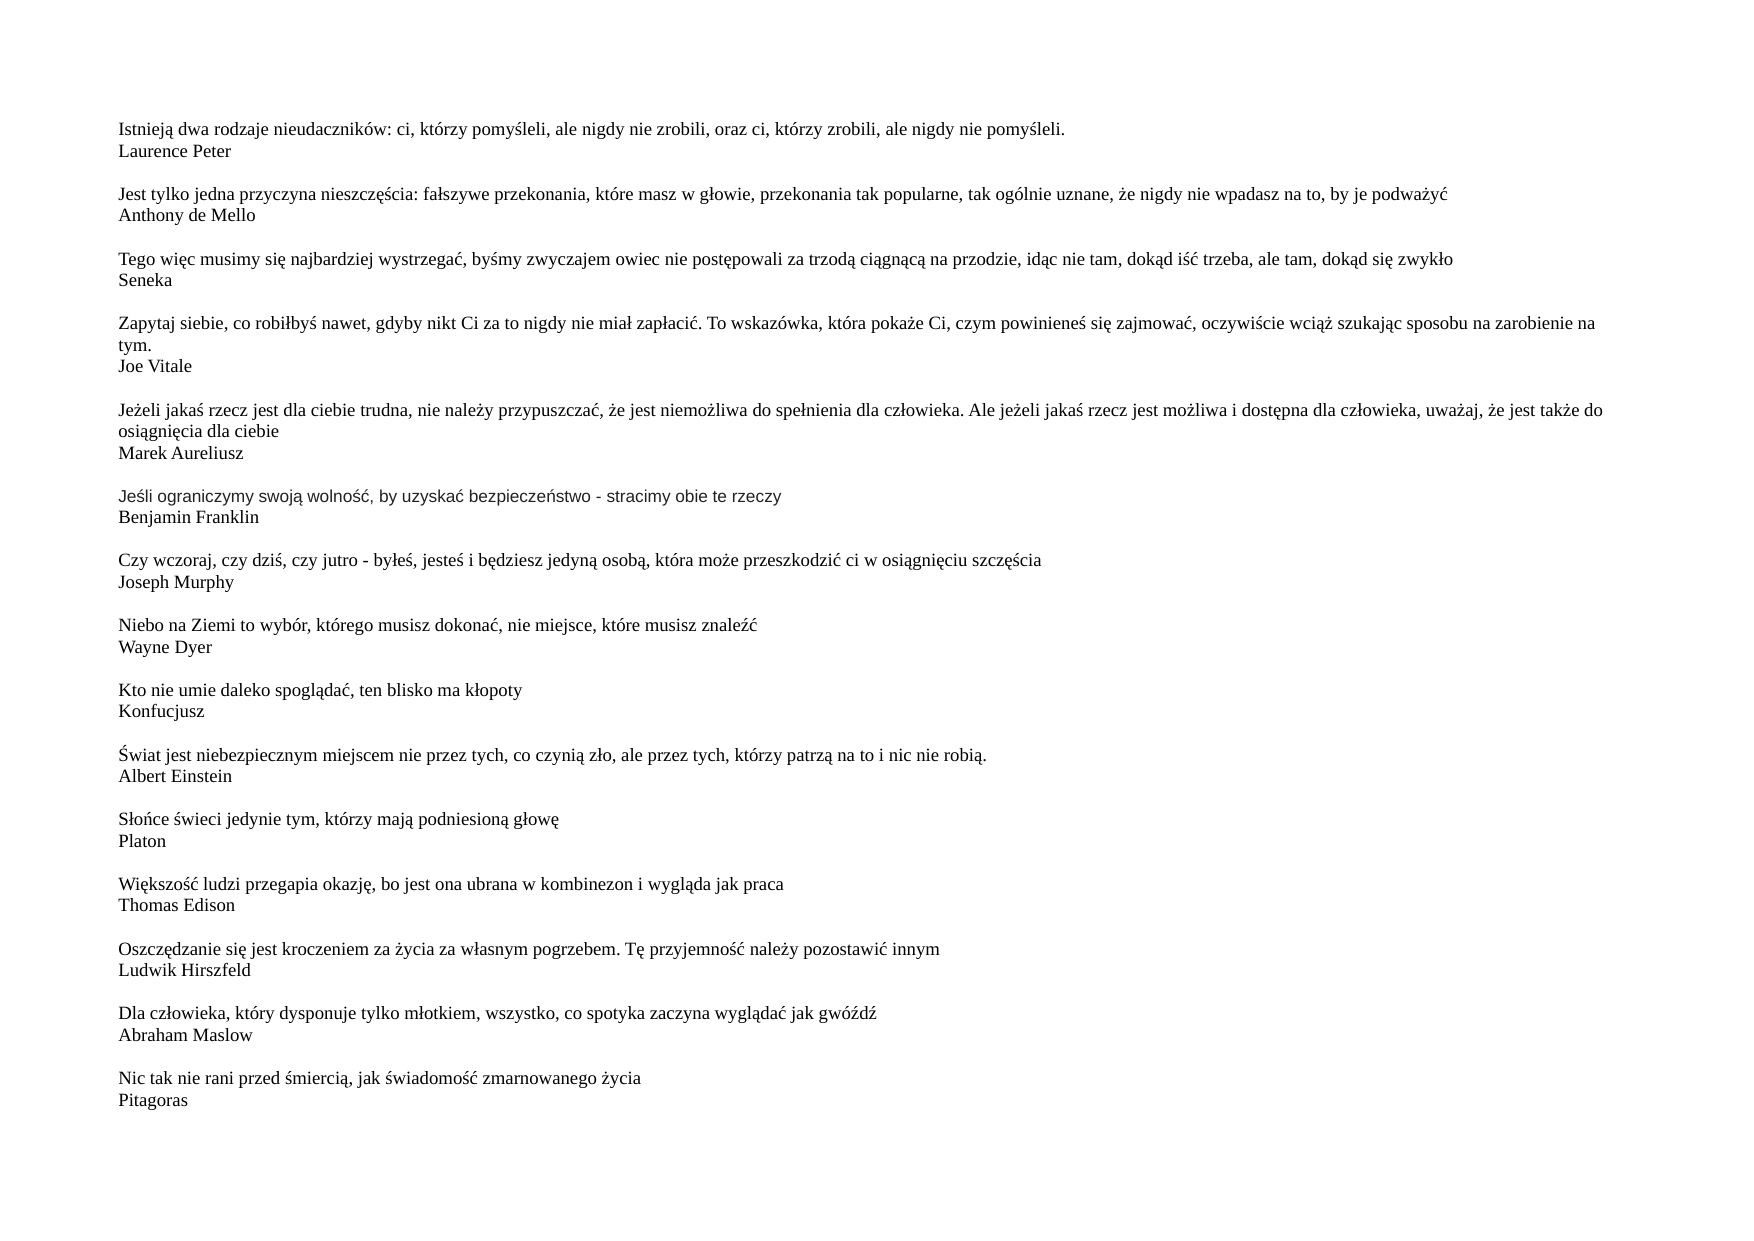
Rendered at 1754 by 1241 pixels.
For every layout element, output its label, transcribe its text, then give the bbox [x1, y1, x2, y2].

text Istnieją dwa rodzaje nieudaczników: ci, którzy pomyśleli, ale nigdy nie zrobili, oraz ci, którzy zrobili, ale nigdy nie pomyśleli. [118, 118, 1636, 140]
text Słońce świeci jedynie tym, którzy mają podniesioną głowę [118, 808, 1636, 830]
text Joseph Murphy [118, 571, 1636, 592]
text Laurence Peter [118, 140, 1636, 161]
text Większość ludzi przegapia okazję, bo jest ona ubrana w kombinezon i wygląda jak praca [118, 873, 1636, 894]
text Pitagoras [118, 1088, 1636, 1110]
text Albert Einstein [118, 765, 1636, 787]
text Jeżeli jakaś rzecz jest dla ciebie trudna, nie należy przypuszczać, że jest niemożliwa do spełnienia dla człowieka. Ale jeżeli jakaś rzecz jest możliwa i dostępna dla człowieka, uważaj, że jest także do osiągnięcia dla ciebie [118, 398, 1636, 442]
text Niebo na Ziemi to wybór, którego musisz dokonać, nie miejsce, które musisz znaleźć [118, 614, 1636, 636]
text Jest tylko jedna przyczyna nieszczęścia: fałszywe przekonania, które masz w głowie, przekonania tak popularne, tak ogólnie uznane, że nigdy nie wpadasz na to, by je podważyć [118, 183, 1636, 204]
text Tego więc musimy się najbardziej wystrzegać, byśmy zwyczajem owiec nie postępowali za trzodą ciągnącą na przodzie, idąc nie tam, dokąd iść trzeba, ale tam, dokąd się zwykło [118, 247, 1636, 269]
text Nic tak nie rani przed śmiercią, jak świadomość zmarnowanego życia [118, 1067, 1636, 1088]
text Zapytaj siebie, co robiłbyś nawet, gdyby nikt Ci za to nigdy nie miał zapłacić. To wskazówka, która pokaże Ci, czym powinieneś się zajmować, oczywiście wciąż szukając sposobu na zarobienie na tym. [118, 312, 1636, 355]
text Oszczędzanie się jest kroczeniem za życia za własnym pogrzebem. Tę przyjemność należy pozostawić innym [118, 937, 1636, 959]
text Czy wczoraj, czy dziś, czy jutro - byłeś, jesteś i będziesz jedyną osobą, która może przeszkodzić ci w osiągnięciu szczęścia [118, 549, 1636, 571]
text Abraham Maslow [118, 1024, 1636, 1045]
text Dla człowieka, który dysponuje tylko młotkiem, wszystko, co spotyka zaczyna wyglądać jak gwóźdź [118, 1002, 1636, 1024]
text Thomas Edison [118, 894, 1636, 916]
text Jeśli ograniczymy swoją wolność, by uzyskać bezpieczeństwo - stracimy obie te rzeczy [118, 485, 1636, 506]
text Konfucjusz [118, 700, 1636, 722]
text Świat jest niebezpiecznym miejscem nie przez tych, co czynią zło, ale przez tych, którzy patrzą na to i nic nie robią. [118, 743, 1636, 765]
text Platon [118, 830, 1636, 851]
text Anthony de Mello [118, 204, 1636, 226]
text Kto nie umie daleko spoglądać, ten blisko ma kłopoty [118, 679, 1636, 700]
text Ludwik Hirszfeld [118, 959, 1636, 981]
text Marek Aureliusz [118, 442, 1636, 463]
text Wayne Dyer [118, 636, 1636, 657]
text Benjamin Franklin [118, 506, 1636, 528]
text Seneka [118, 269, 1636, 291]
text Joe Vitale [118, 355, 1636, 377]
